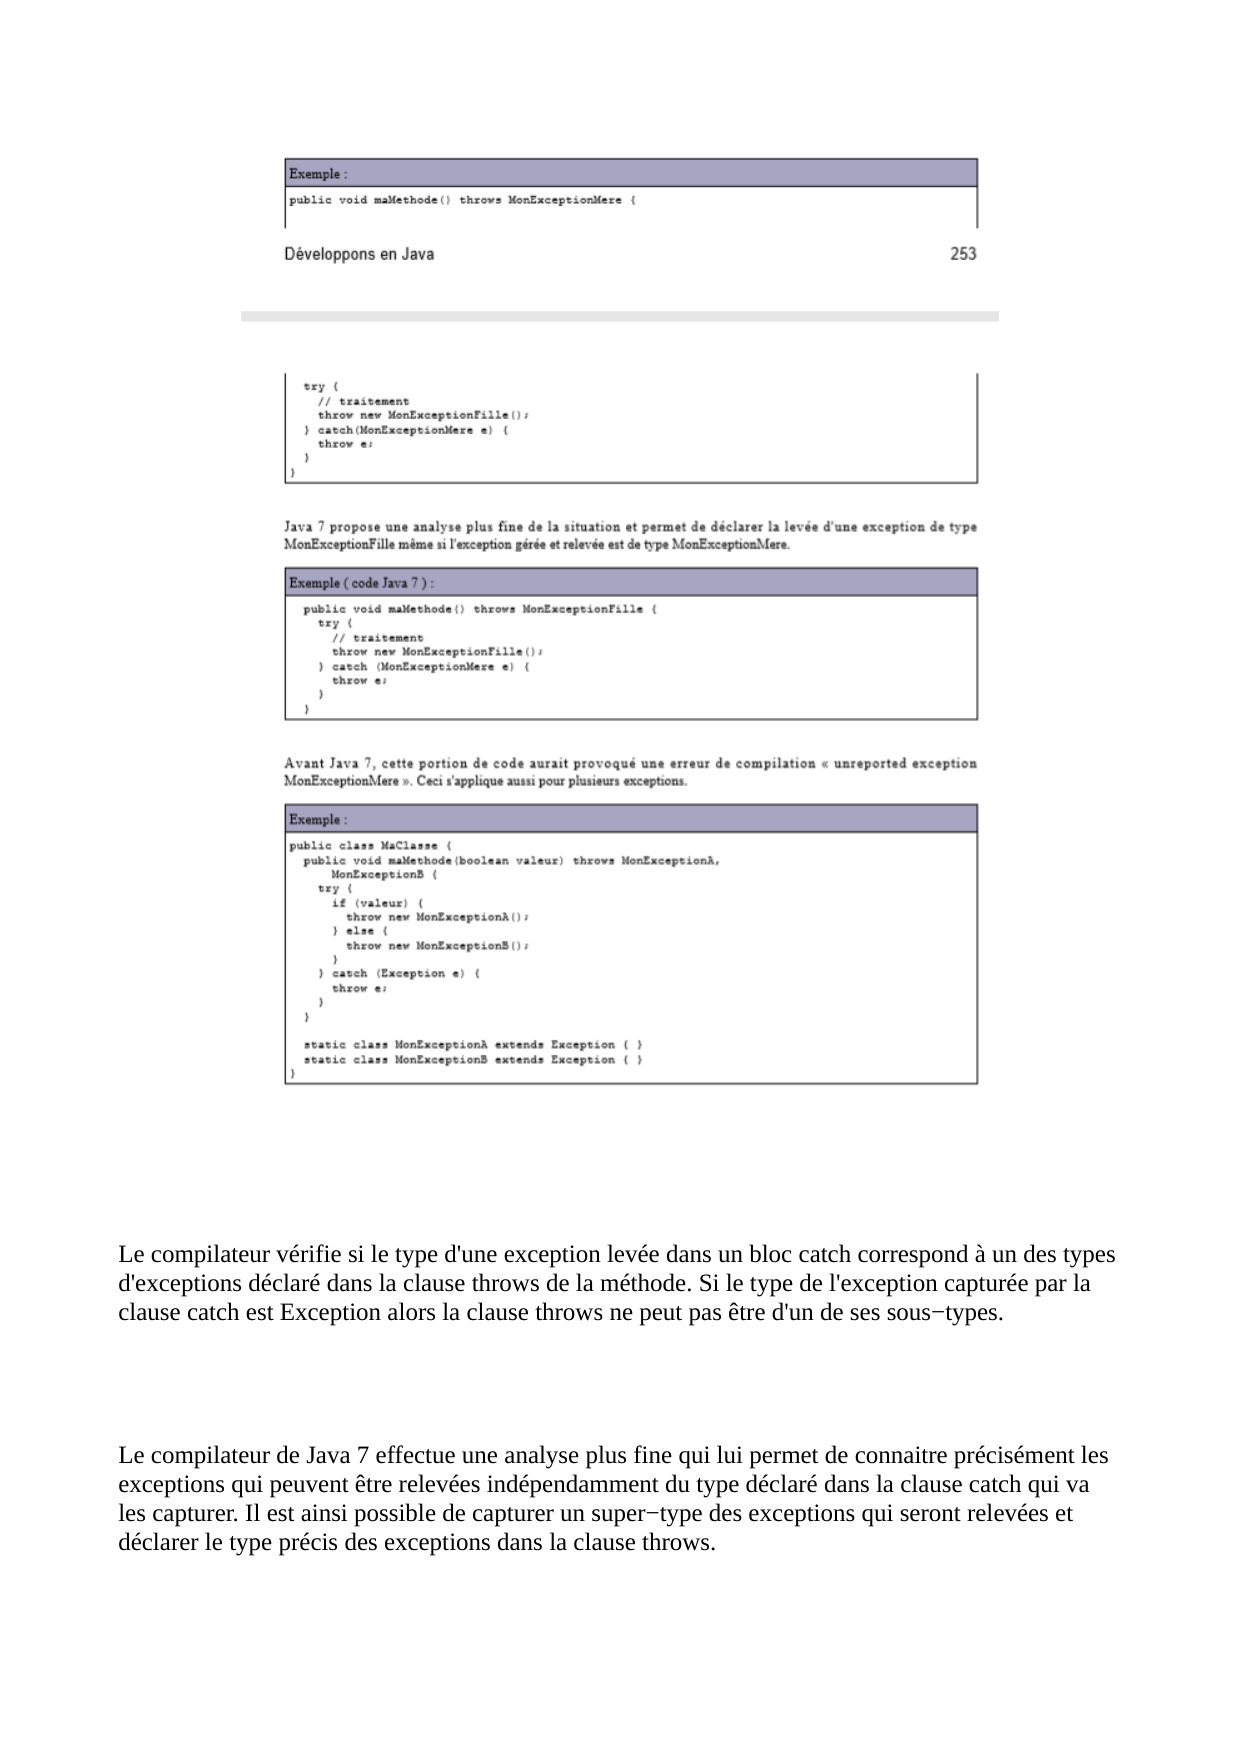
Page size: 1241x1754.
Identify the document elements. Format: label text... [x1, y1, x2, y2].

picture [241, 146, 999, 1089]
text Le compilateur vérifie si le type d'une exception levée dans un bloc catch correspond à un des types d'exceptions déclaré dans la clause throws de la méthode. Si le type de l'exception capturée par la clause catch est Exception alors la clause throws ne peut pas être d'un de ses sous−types. [118, 1239, 1122, 1326]
text Le compilateur de Java 7 effectue une analyse plus fine qui lui permet de connaitre précisément les exceptions qui peuvent être relevées indépendamment du type déclaré dans la clause catch qui va les capturer. Il est ainsi possible de capturer un super−type des exceptions qui seront relevées et déclarer le type précis des exceptions dans la clause throws. [118, 1441, 1122, 1556]
